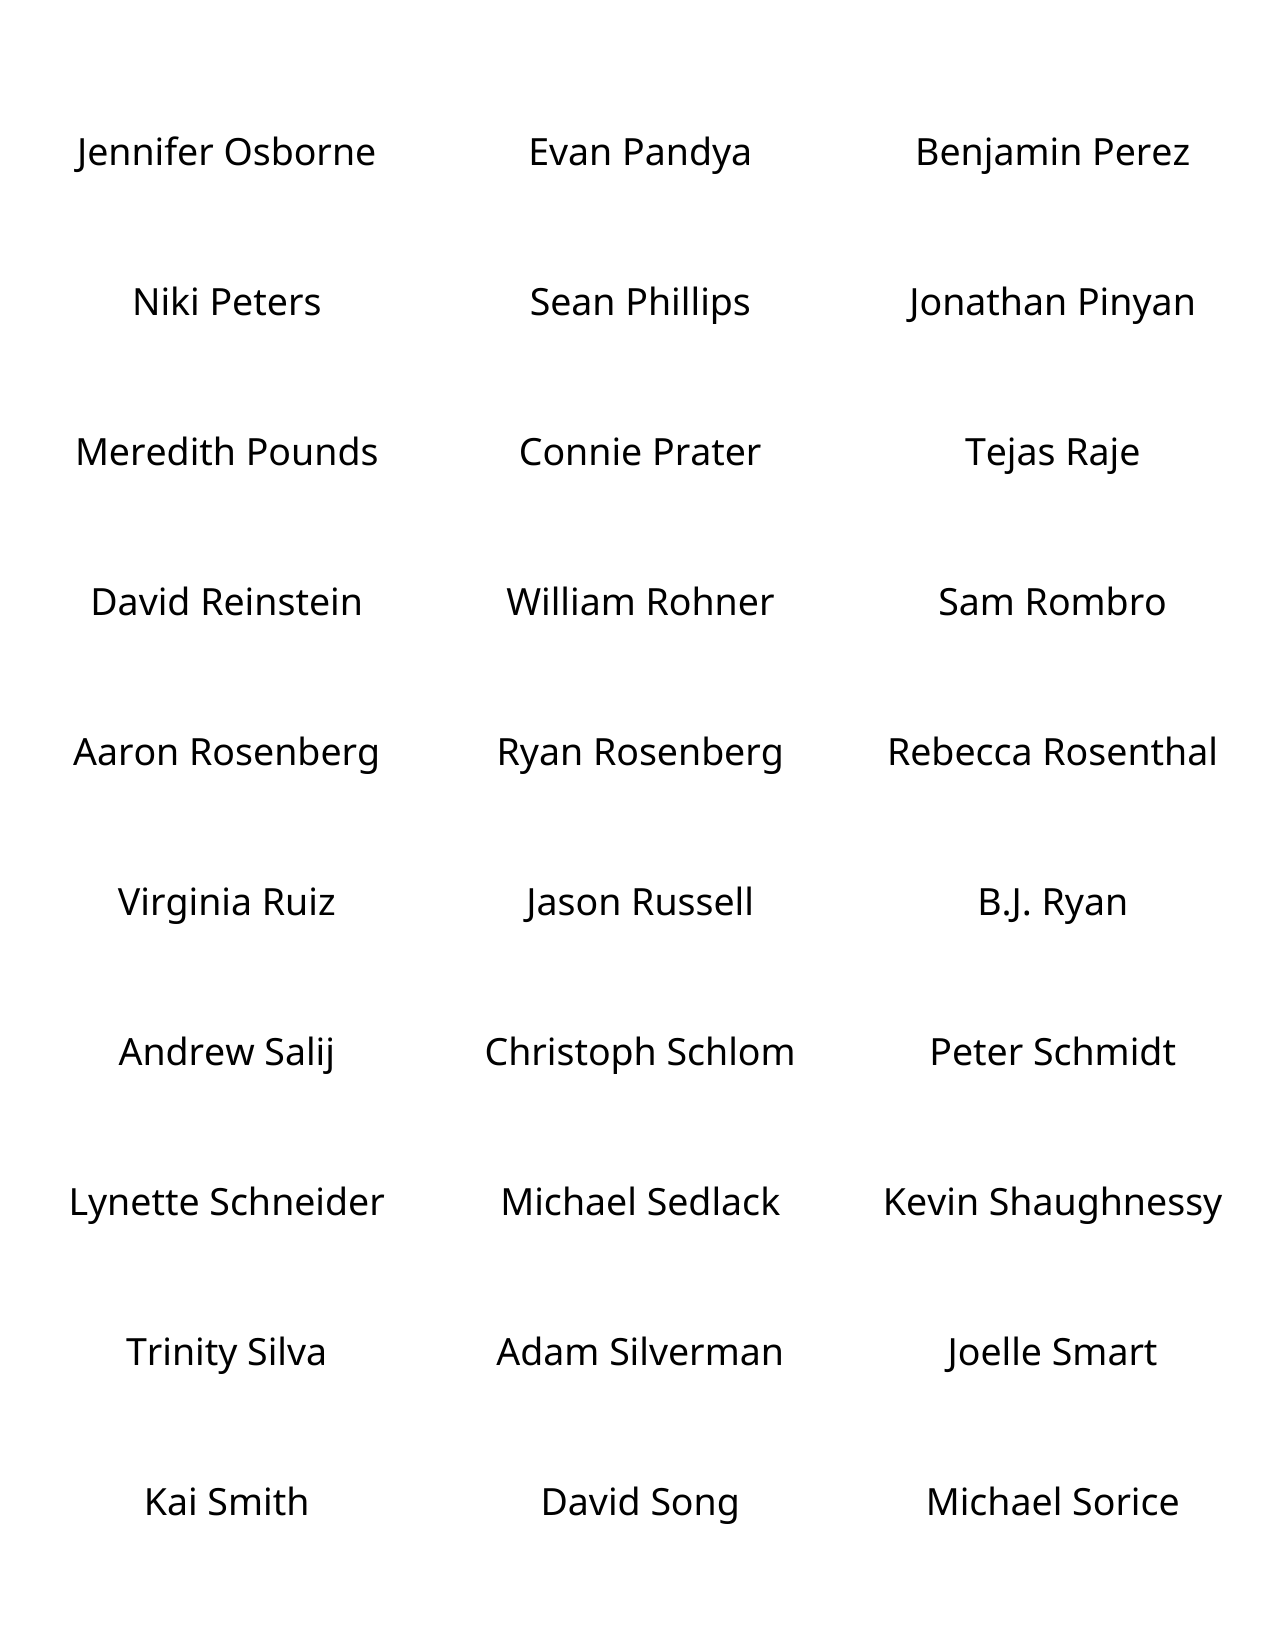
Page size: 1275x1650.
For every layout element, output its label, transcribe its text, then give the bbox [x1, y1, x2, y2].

table_cell Lynette Schneider [29, 1125, 424, 1275]
table_cell Andrew Salij [29, 975, 424, 1125]
table_cell Tejas Raje [856, 375, 1248, 525]
table_cell Christoph Schlom [444, 975, 836, 1125]
table_cell William Rohner [444, 525, 836, 675]
table_cell Kai Smith [29, 1425, 424, 1575]
table_cell Kevin Shaughnessy [856, 1125, 1248, 1275]
table_header [836, 77, 856, 1575]
table_cell Aaron Rosenberg [29, 675, 424, 825]
table_cell David Song [444, 1425, 836, 1575]
table_cell Trinity Silva [29, 1275, 424, 1425]
table_header Benjamin Perez [856, 75, 1248, 225]
table_cell Rebecca Rosenthal [856, 675, 1248, 825]
table_cell Adam Silverman [444, 1275, 836, 1425]
table_cell Jason Russell [444, 825, 836, 975]
table_header Jennifer Osborne [29, 75, 424, 225]
table_header [424, 77, 444, 1575]
table_cell Jonathan Pinyan [856, 225, 1248, 375]
table_cell Ryan Rosenberg [444, 675, 836, 825]
table_cell Sam Rombro [856, 525, 1248, 675]
table_cell Michael Sorice [856, 1425, 1248, 1575]
table_cell Sean Phillips [444, 225, 836, 375]
table_cell Peter Schmidt [856, 975, 1248, 1125]
table_cell B.J. Ryan [856, 825, 1248, 975]
table_cell David Reinstein [29, 525, 424, 675]
table_cell Michael Sedlack [444, 1125, 836, 1275]
table_cell Connie Prater [444, 375, 836, 525]
table_header Evan Pandya [444, 75, 836, 225]
table_cell Virginia Ruiz [29, 825, 424, 975]
table_cell Niki Peters [29, 225, 424, 375]
table_cell Meredith Pounds [29, 375, 424, 525]
table_cell Joelle Smart [856, 1275, 1248, 1425]
